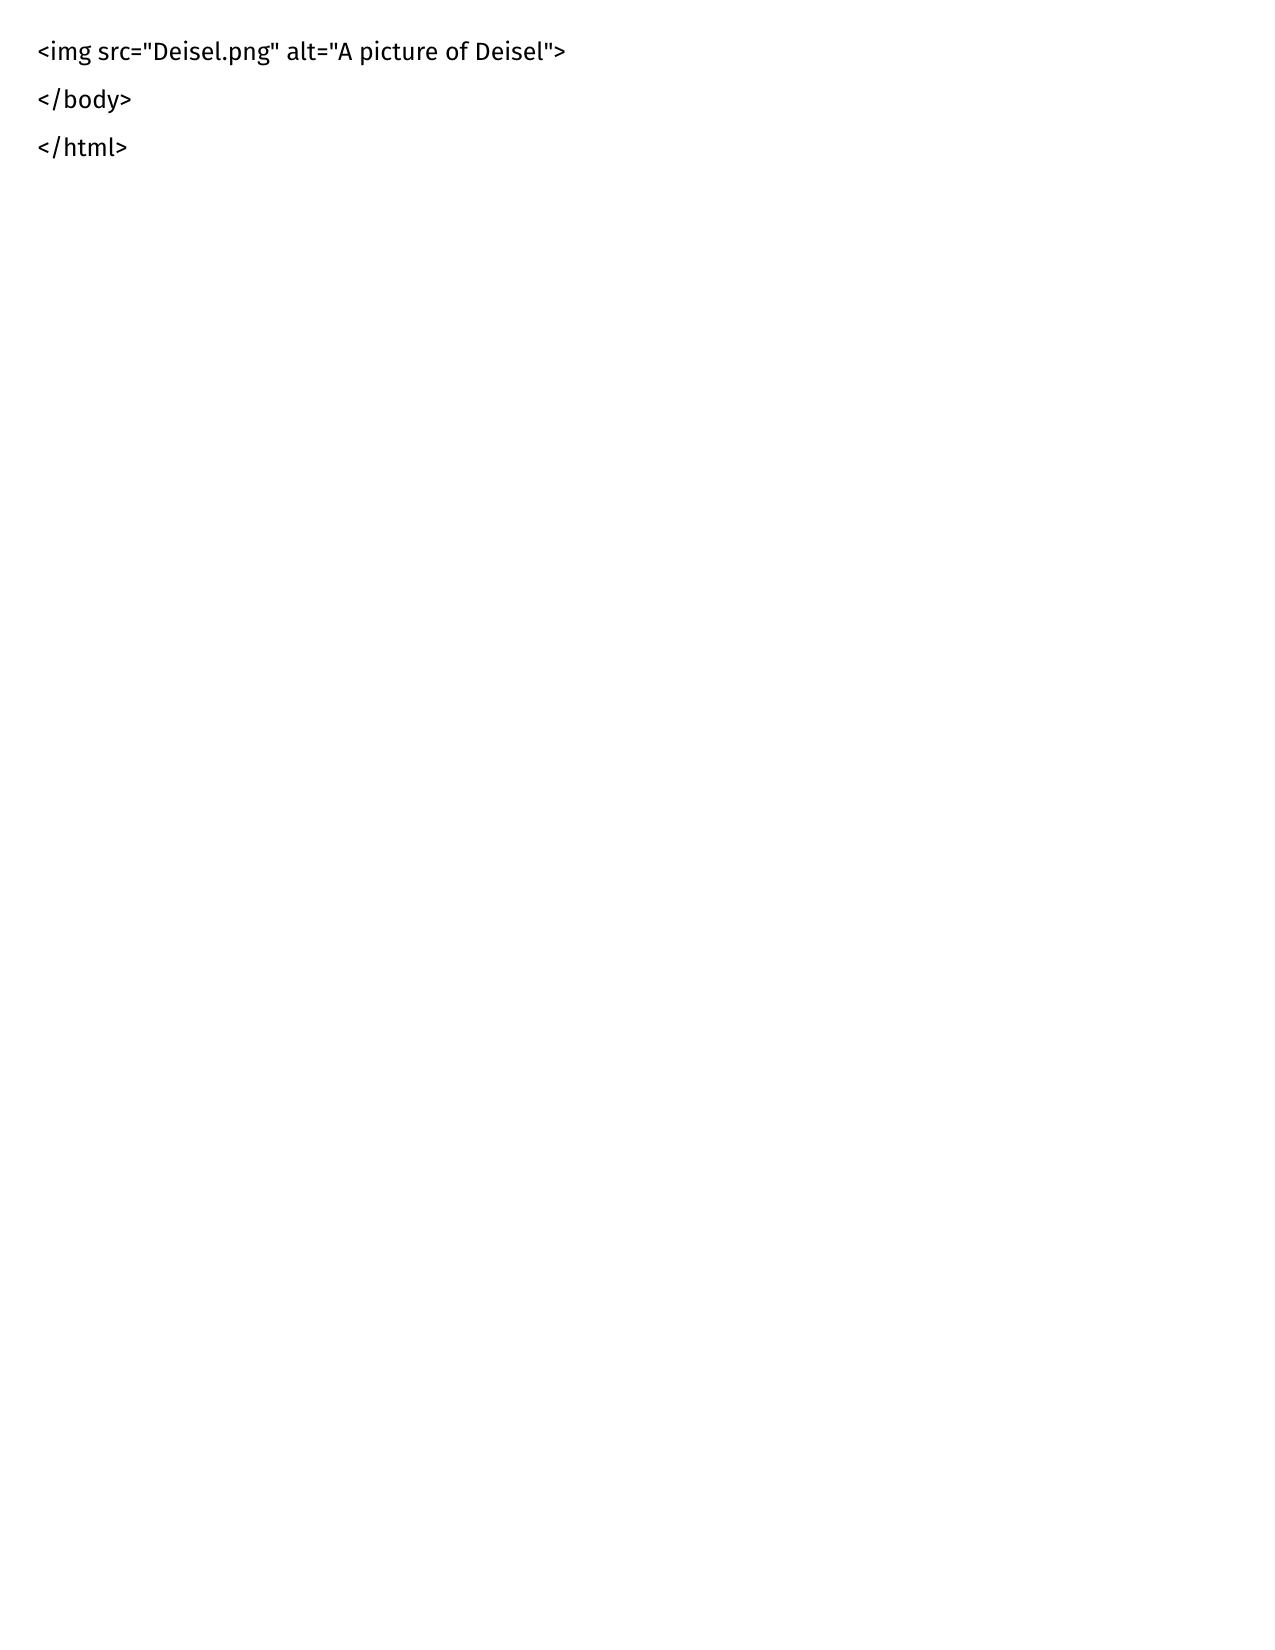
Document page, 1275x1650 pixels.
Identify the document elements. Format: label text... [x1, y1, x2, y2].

text <img src="Deisel.png" alt="A picture of Deisel"> [37, 37, 1237, 67]
text </html> [37, 133, 1237, 163]
text </body> [37, 85, 1237, 115]
